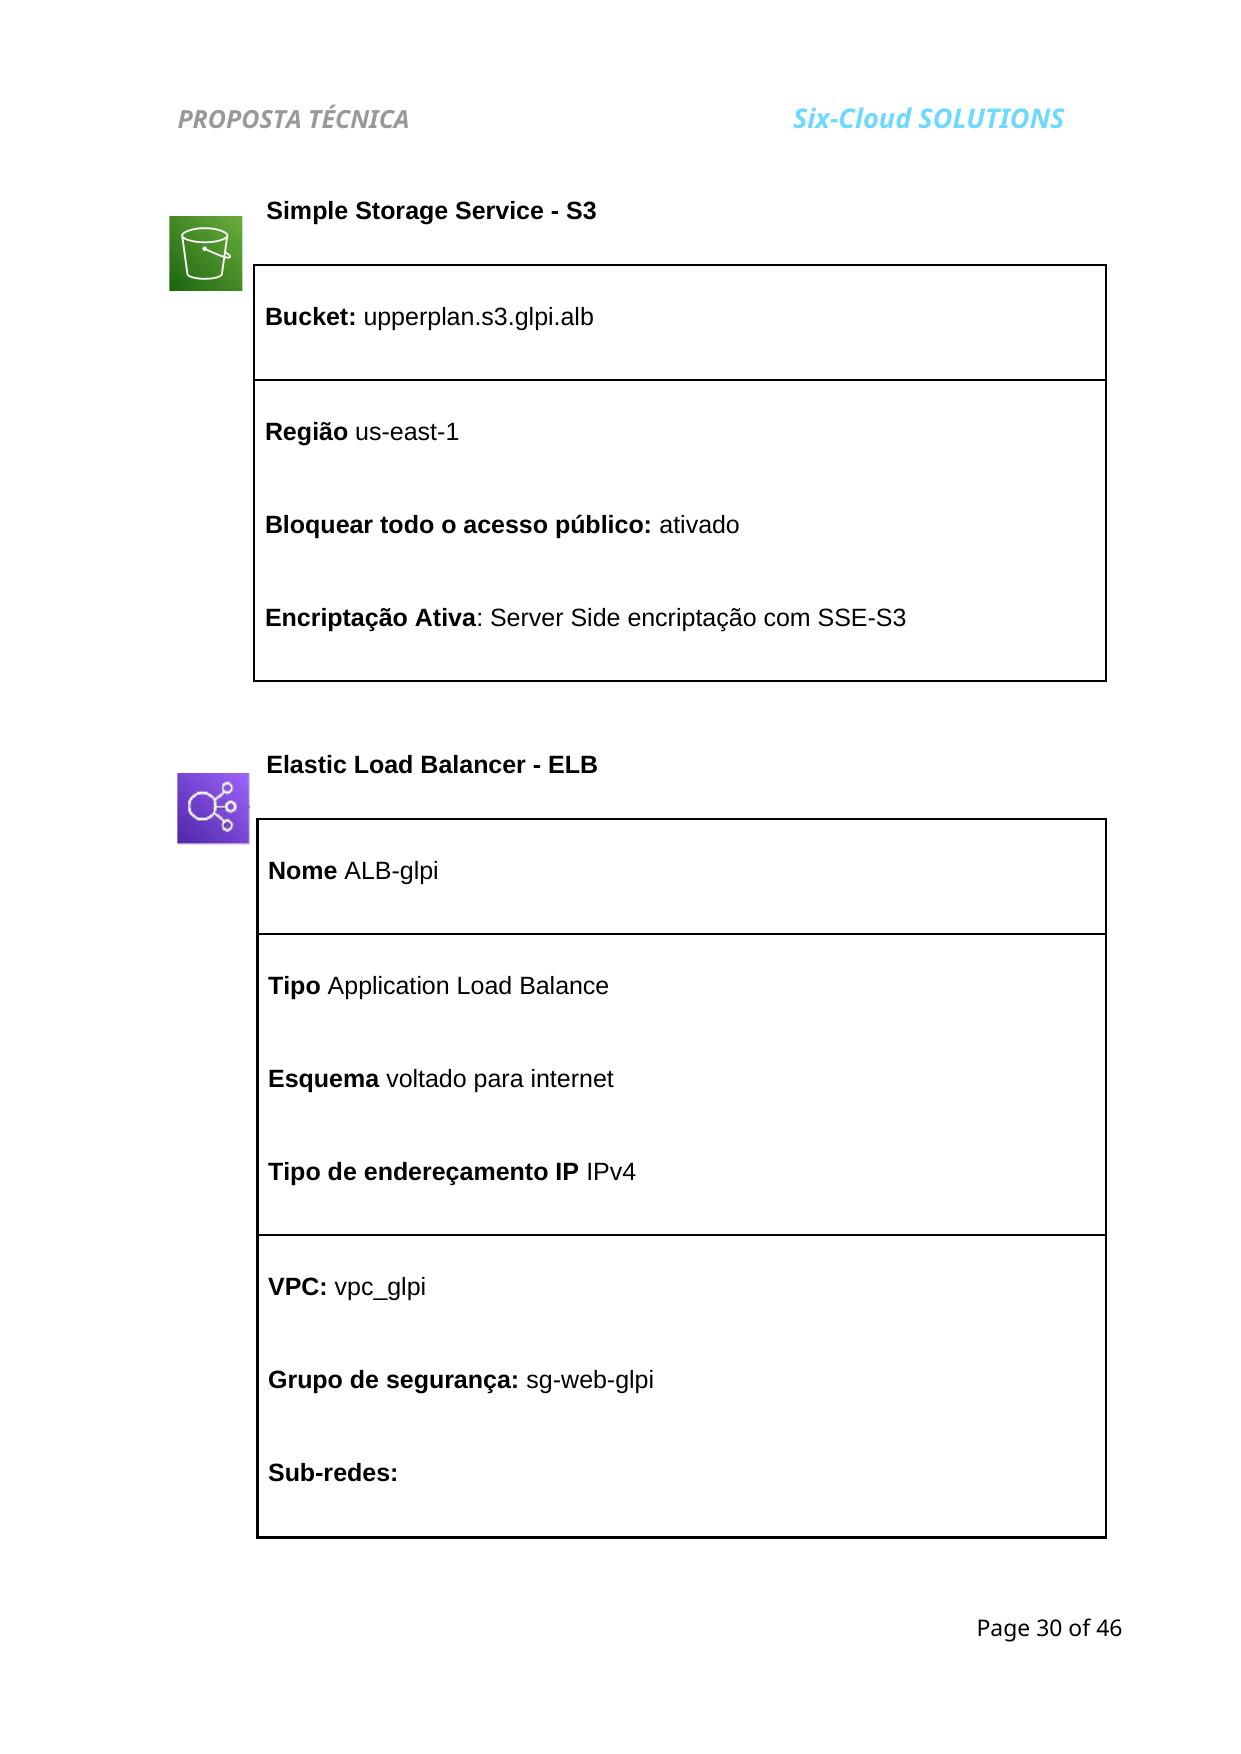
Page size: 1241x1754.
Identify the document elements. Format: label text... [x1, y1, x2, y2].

table_header Bucket: upperplan.s3.glpi.alb [255, 266, 1105, 379]
table_cell Tipo Application Load Balance Esquema voltado para internet Tipo de endereçamento IP IPv4 [259, 935, 1105, 1234]
table_header Nome ALB-glpi [259, 820, 1105, 933]
text Simple Storage Service - S3 [177, 196, 1122, 225]
picture [169, 216, 243, 291]
picture [177, 773, 251, 845]
text Elastic Load Balancer - ELB [177, 750, 1122, 779]
table_cell Região us-east-1 Bloquear todo o acesso público: ativado Encriptação Ativa: Server Side encriptação com SSE-S3 [255, 381, 1105, 680]
table_cell VPC: vpc_glpi Grupo de segurança: sg-web-glpi Sub-redes: [259, 1236, 1105, 1536]
